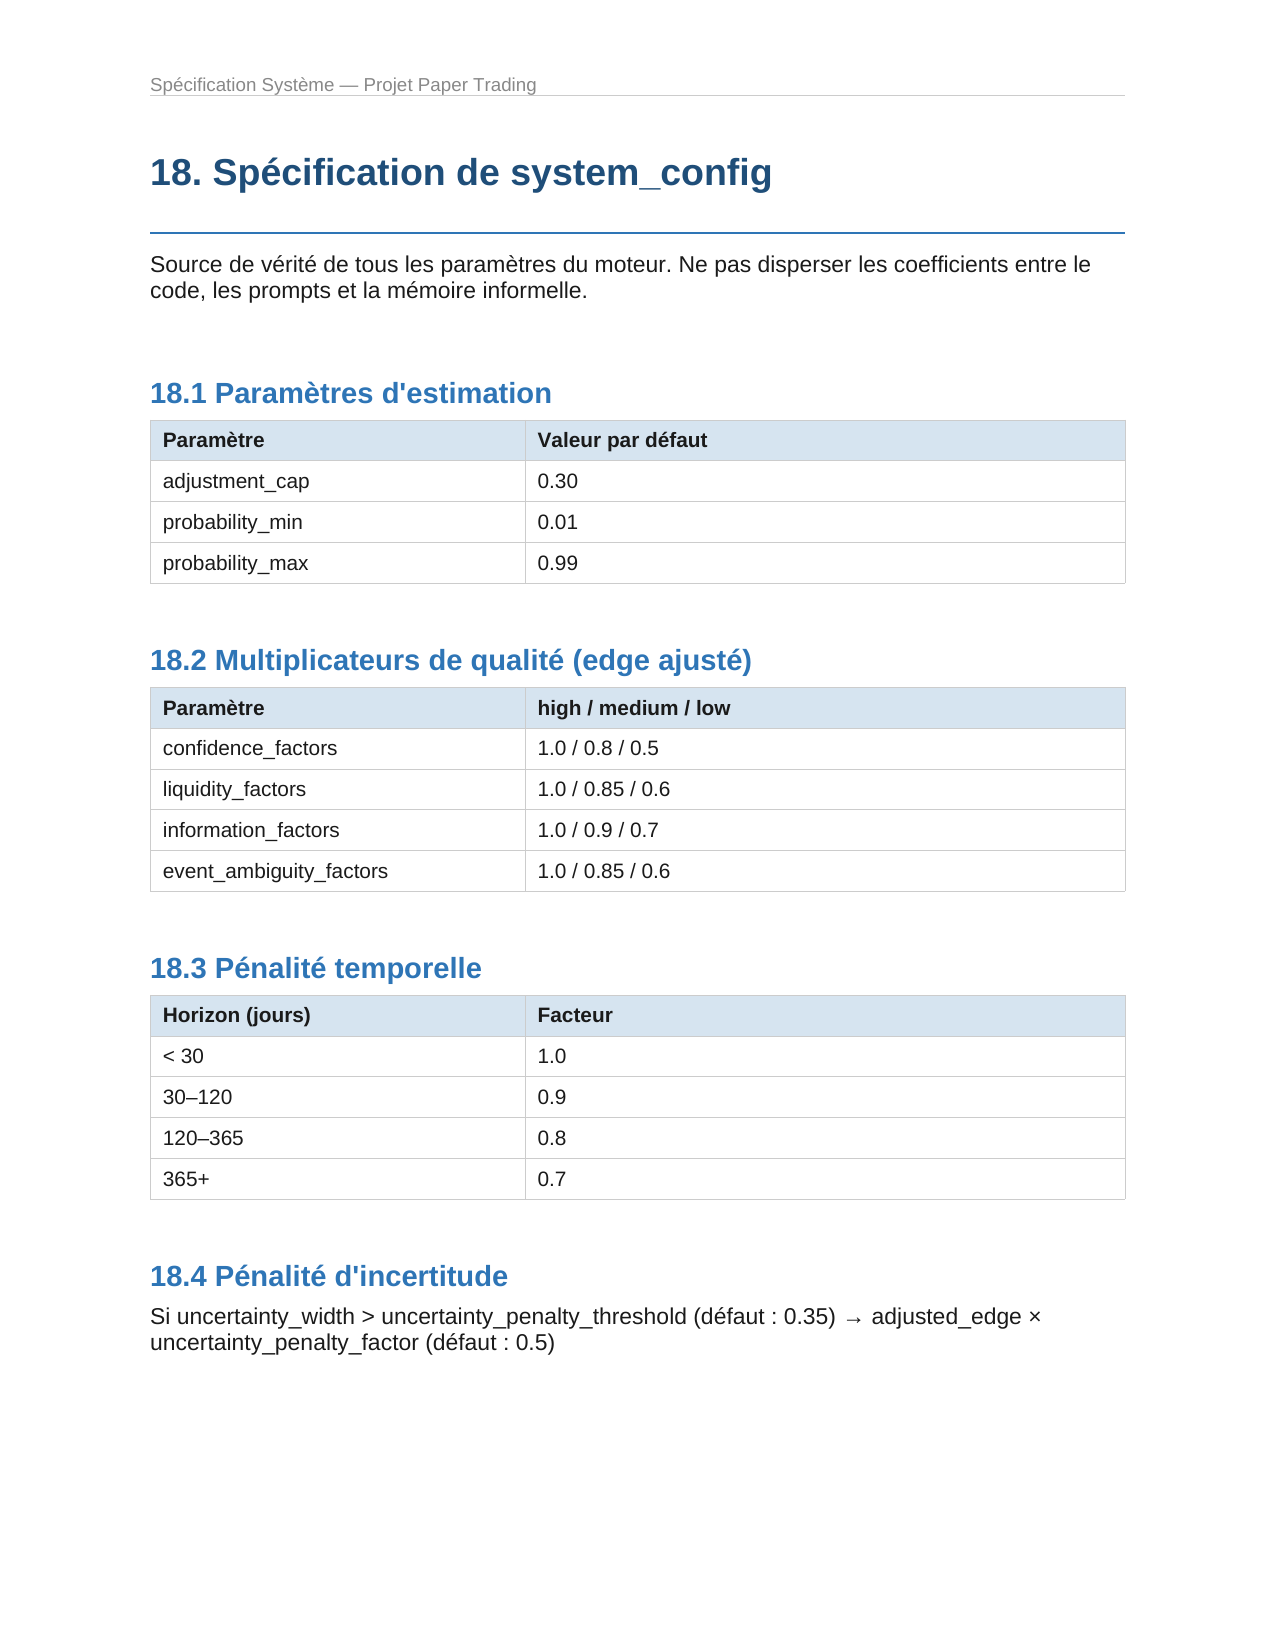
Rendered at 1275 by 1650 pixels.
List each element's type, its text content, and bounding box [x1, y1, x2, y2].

table_header Horizon (jours) [151, 996, 525, 1036]
table_cell probability_min [151, 502, 525, 542]
table_cell 1.0 [526, 1037, 1125, 1076]
table_cell 0.30 [526, 461, 1125, 501]
subtitle 18.1 Paramètres d'estimation [150, 376, 1125, 409]
table_header Paramètre [151, 688, 525, 728]
table_cell 365+ [151, 1159, 525, 1199]
table_cell 0.99 [526, 543, 1125, 583]
subtitle 18. Spécification de system_config [150, 150, 1125, 193]
table_cell probability_max [151, 543, 525, 583]
table_cell event_ambiguity_factors [151, 851, 525, 891]
table_cell 0.7 [526, 1159, 1125, 1199]
table_cell 1.0 / 0.8 / 0.5 [526, 729, 1125, 768]
table_cell 30–120 [151, 1077, 525, 1117]
table_cell liquidity_factors [151, 770, 525, 809]
text Si uncertainty_width > uncertainty_penalty_threshold (défaut : 0.35) → adjusted_edge × uncertainty_penalty_factor (défaut : 0.5) [150, 1303, 1125, 1356]
table_cell 0.8 [526, 1118, 1125, 1158]
table_header Facteur [526, 996, 1125, 1036]
table_cell adjustment_cap [151, 461, 525, 501]
table_cell 0.9 [526, 1077, 1125, 1117]
table_header Paramètre [151, 421, 525, 460]
table_cell information_factors [151, 810, 525, 850]
subtitle 18.2 Multiplicateurs de qualité (edge ajusté) [150, 643, 1125, 676]
table_cell 1.0 / 0.9 / 0.7 [526, 810, 1125, 850]
table_cell 1.0 / 0.85 / 0.6 [526, 770, 1125, 809]
text Source de vérité de tous les paramètres du moteur. Ne pas disperser les coefficients entre le code, les prompts et la mémoire informelle. [150, 251, 1125, 303]
table_cell 1.0 / 0.85 / 0.6 [526, 851, 1125, 891]
table_header high / medium / low [526, 688, 1125, 728]
table_cell 0.01 [526, 502, 1125, 542]
subtitle 18.4 Pénalité d'incertitude [150, 1259, 1125, 1292]
table_cell 120–365 [151, 1118, 525, 1158]
table_cell < 30 [151, 1037, 525, 1076]
table_cell confidence_factors [151, 729, 525, 768]
subtitle 18.3 Pénalité temporelle [150, 951, 1125, 984]
table_header Valeur par défaut [526, 421, 1125, 460]
